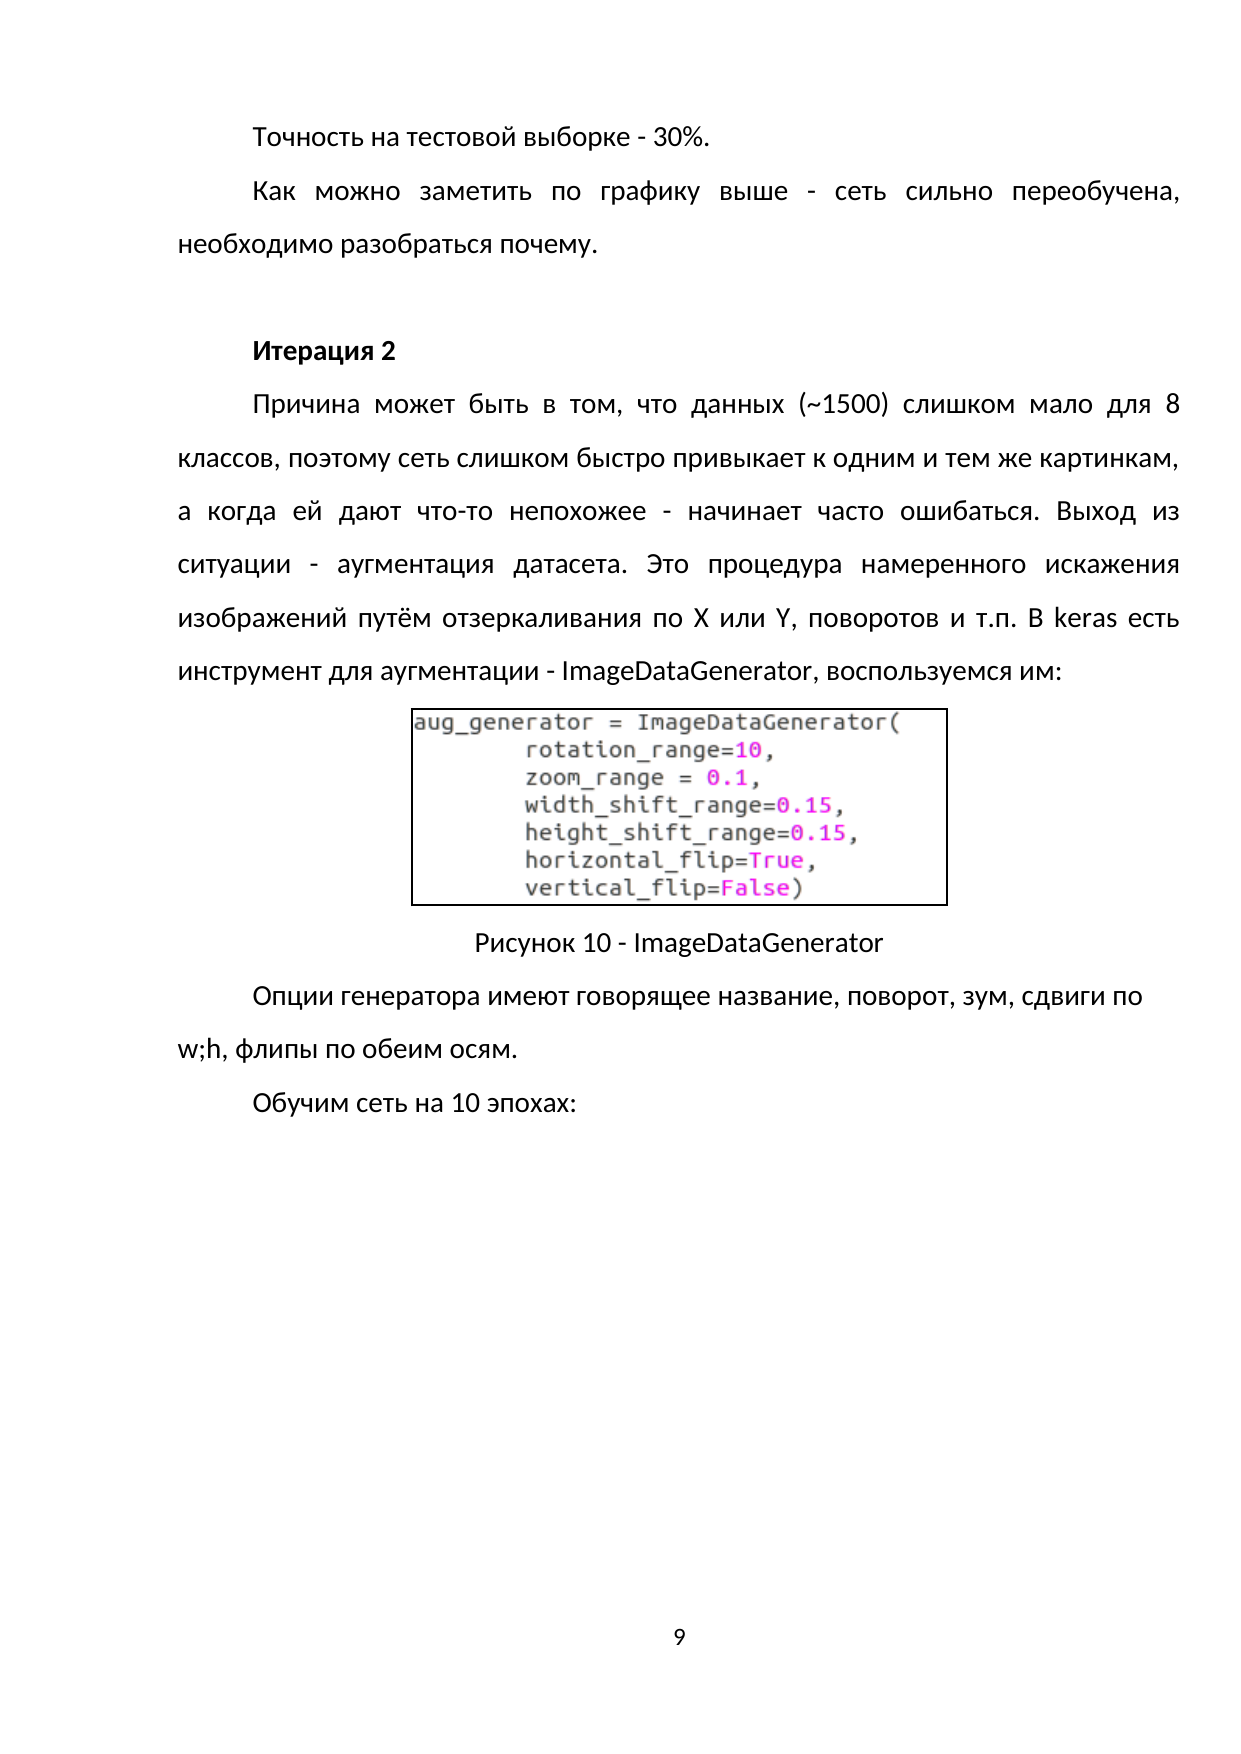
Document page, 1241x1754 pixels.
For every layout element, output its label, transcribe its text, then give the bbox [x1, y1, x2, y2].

text Причина может быть в том, что данных (~1500) слишком мало для 8 классов, поэтому сеть слишком быстро привыкает к одним и тем же картинкам, а когда ей дают что-то непохожее - начинает часто ошибаться. Выход из ситуации - аугментация датасета. Это процедура намеренного искажения изображений путём отзеркаливания по X или Y, поворотов и т.п. В keras есть инструмент для аугментации - ImageDataGenerator, воспользуемся им: [177, 385, 1181, 688]
text Как можно заметить по графику выше - сеть сильно переобучена, необходимо разобраться почему. [177, 172, 1181, 261]
text Итерация 2 [177, 332, 1181, 367]
text Обучим сеть на 10 эпохах: [177, 1084, 1181, 1119]
picture [413, 710, 946, 904]
text Рисунок 10 - ImageDataGenerator [177, 924, 1181, 959]
text Опции генератора имеют говорящее название, поворот, зум, сдвиги по w;h, флипы по обеим осям. [177, 977, 1181, 1066]
text Точность на тестовой выборке - 30%. [177, 118, 1181, 154]
